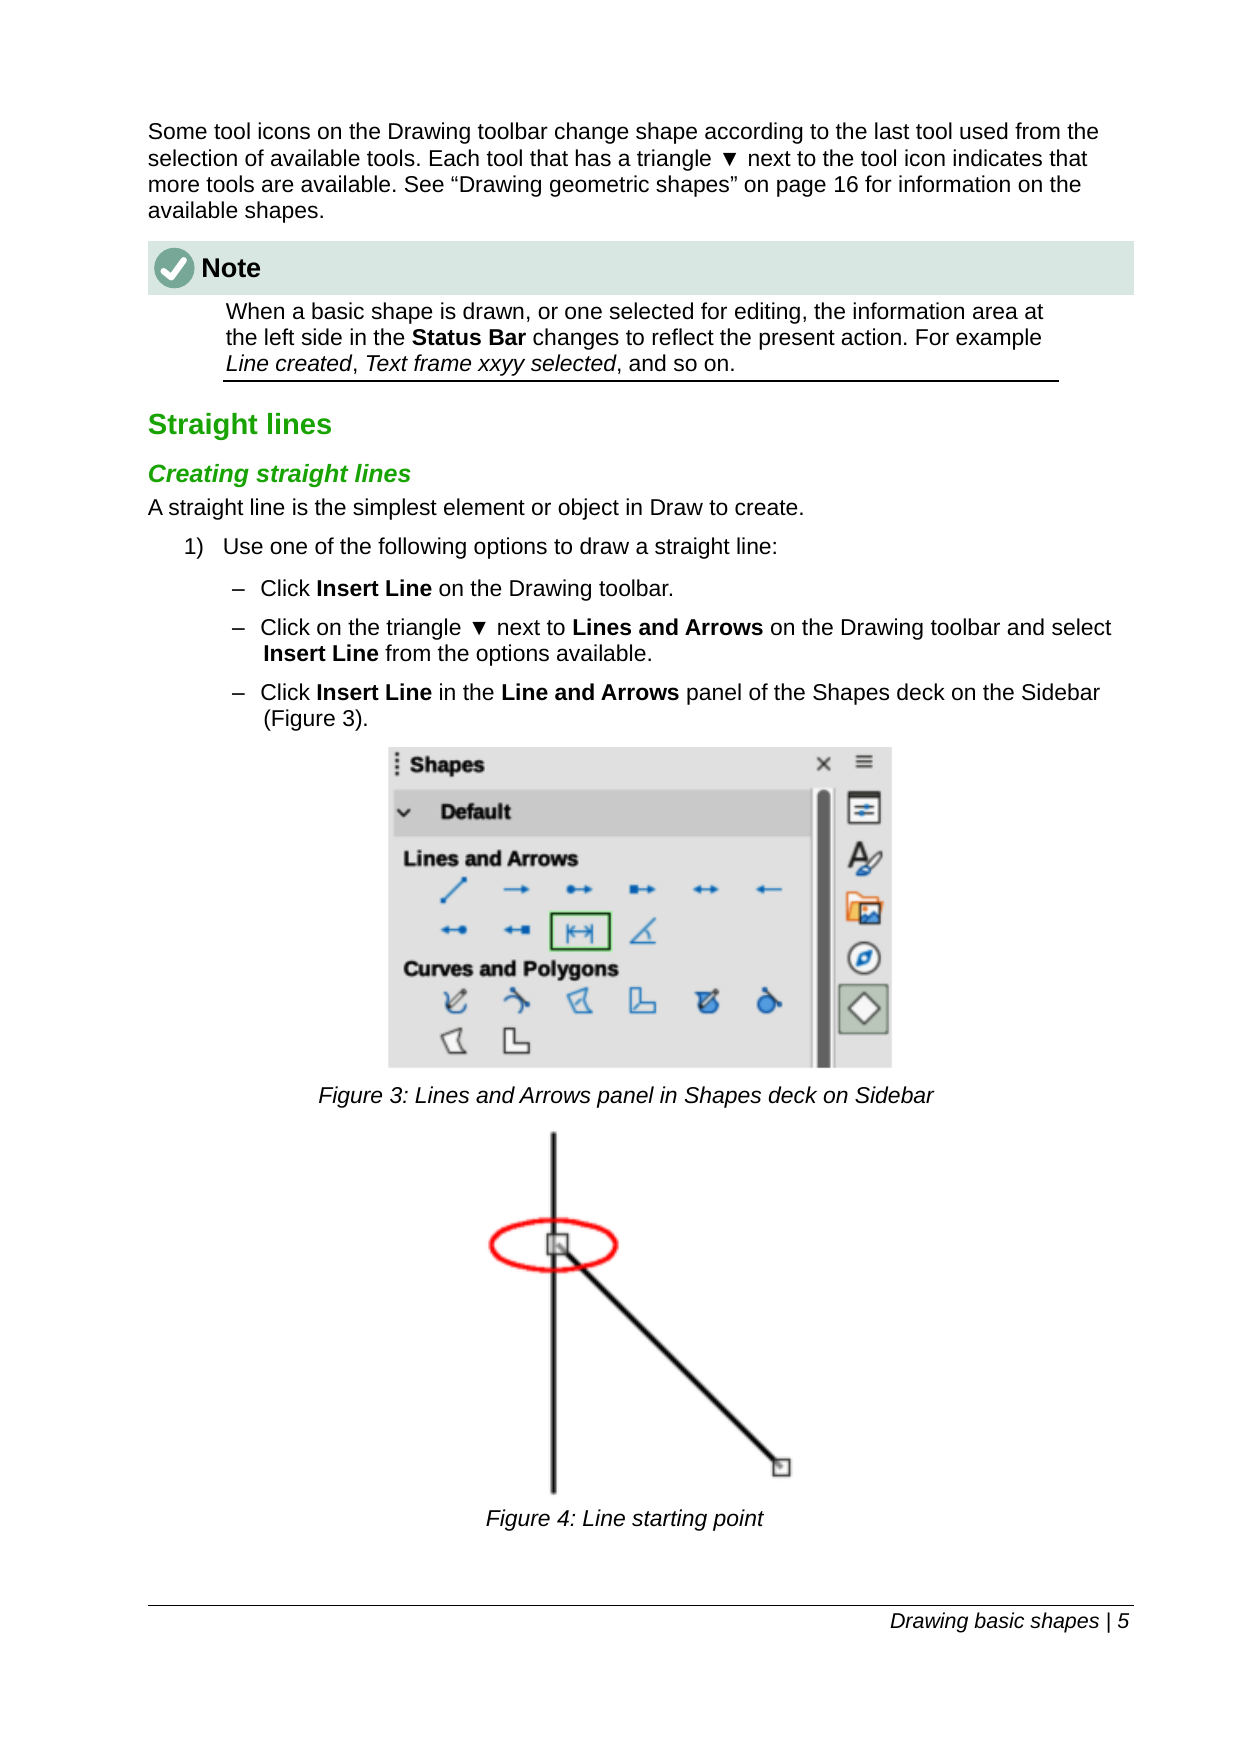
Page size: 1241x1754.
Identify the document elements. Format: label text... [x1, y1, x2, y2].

list Click Insert Line on the Drawing toolbar. [229, 572, 1134, 601]
text A straight line is the simplest element or object in Draw to create. [148, 494, 1134, 521]
list Use one of the following options to draw a straight line: [204, 533, 1134, 559]
subtitle Note [148, 241, 1134, 295]
subtitle Creating straight lines [148, 459, 1134, 488]
text Figure 4: Line starting point [486, 1505, 796, 1531]
picture [485, 1128, 797, 1505]
list Some tool icons on the Drawing toolbar change shape according to the last tool used from the selection of available tools. Each tool that has a triangle ▼ next to the tool icon indicates that more tools are available. See “Drawing geometric shapes” on page 16 for information on the available shapes. [148, 118, 1134, 223]
picture [388, 747, 894, 1070]
list Click Insert Line in the Line and Arrows panel of the Shapes deck on the Sidebar (Figure 3). [229, 676, 1134, 734]
text When a basic shape is drawn, or one selected for editing, the information area at the left side in the Status Bar changes to reflect the present action. For example Line created, Text frame xxyy selected, and so on. [223, 295, 1059, 380]
subtitle Straight lines [148, 407, 1134, 440]
list Click on the triangle ▼ next to Lines and Arrows on the Drawing toolbar and select Insert Line from the options available. [229, 611, 1134, 666]
text Figure 3: Lines and Arrows panel in Shapes deck on Sidebar [318, 1082, 963, 1108]
